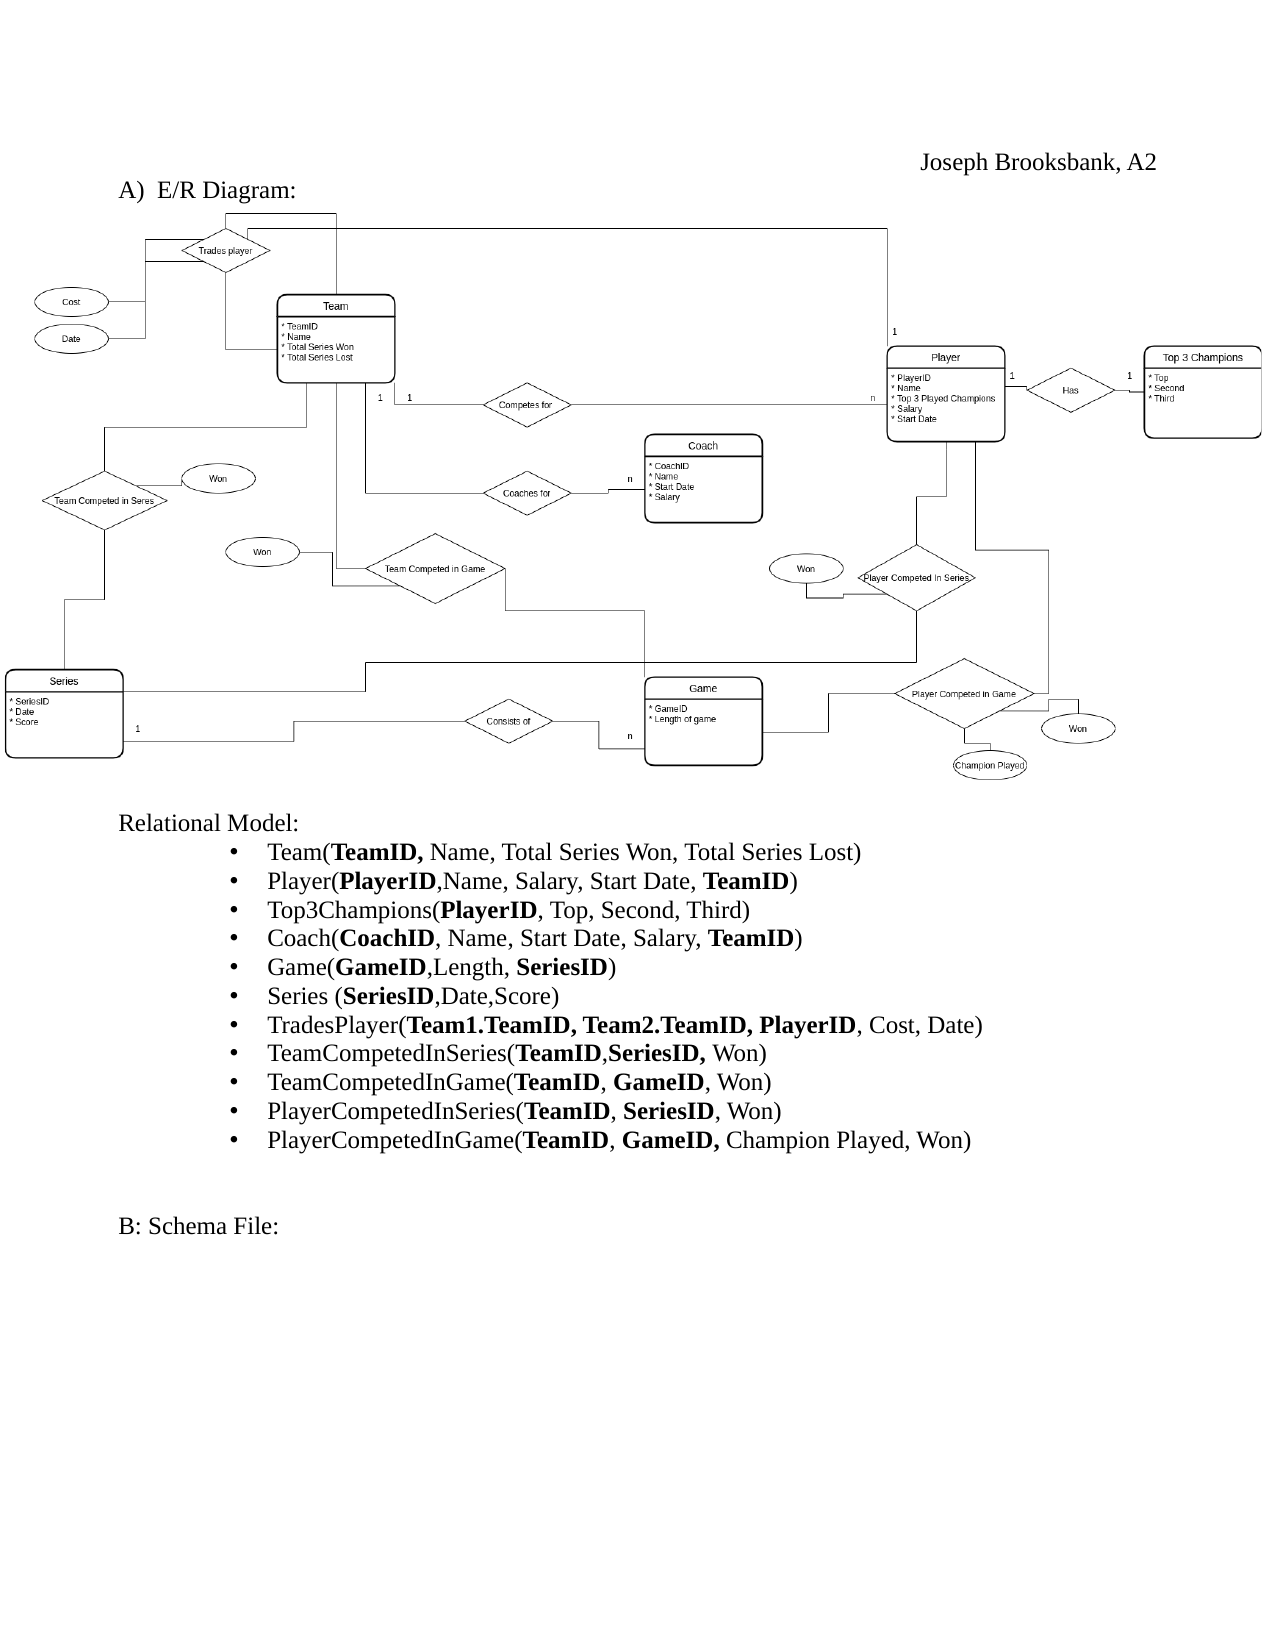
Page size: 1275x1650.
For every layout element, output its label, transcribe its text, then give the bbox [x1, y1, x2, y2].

text Joseph Brooksbank, A2 [118, 147, 1157, 176]
list TradesPlayer(Team1.TeamID, Team2.TeamID, PlayerID, Cost, Date) [229, 1010, 1157, 1038]
list TeamCompetedInSeries(TeamID,SeriesID, Won) [229, 1038, 1157, 1067]
list Player(PlayerID,Name, Salary, Start Date, TeamID) [229, 866, 1157, 895]
list Team(TeamID, Name, Total Series Won, Total Series Lost) [229, 837, 1157, 866]
list PlayerCompetedInGame(TeamID, GameID, Champion Played, Won) [229, 1125, 1157, 1153]
text A) E/R Diagram: [118, 176, 1157, 204]
list Top3Champions(PlayerID, Top, Second, Third) [229, 895, 1157, 923]
list Series (SeriesID,Date,Score) [229, 981, 1157, 1010]
list Game(GameID,Length, SeriesID) [229, 952, 1157, 981]
picture [4, 213, 1262, 780]
list TeamCompetedInGame(TeamID, GameID, Won) [229, 1067, 1157, 1096]
text Relational Model: [118, 808, 1157, 837]
list Coach(CoachID, Name, Start Date, Salary, TeamID) [229, 923, 1157, 952]
text B: Schema File: [118, 1211, 1157, 1240]
list PlayerCompetedInSeries(TeamID, SeriesID, Won) [229, 1096, 1157, 1125]
